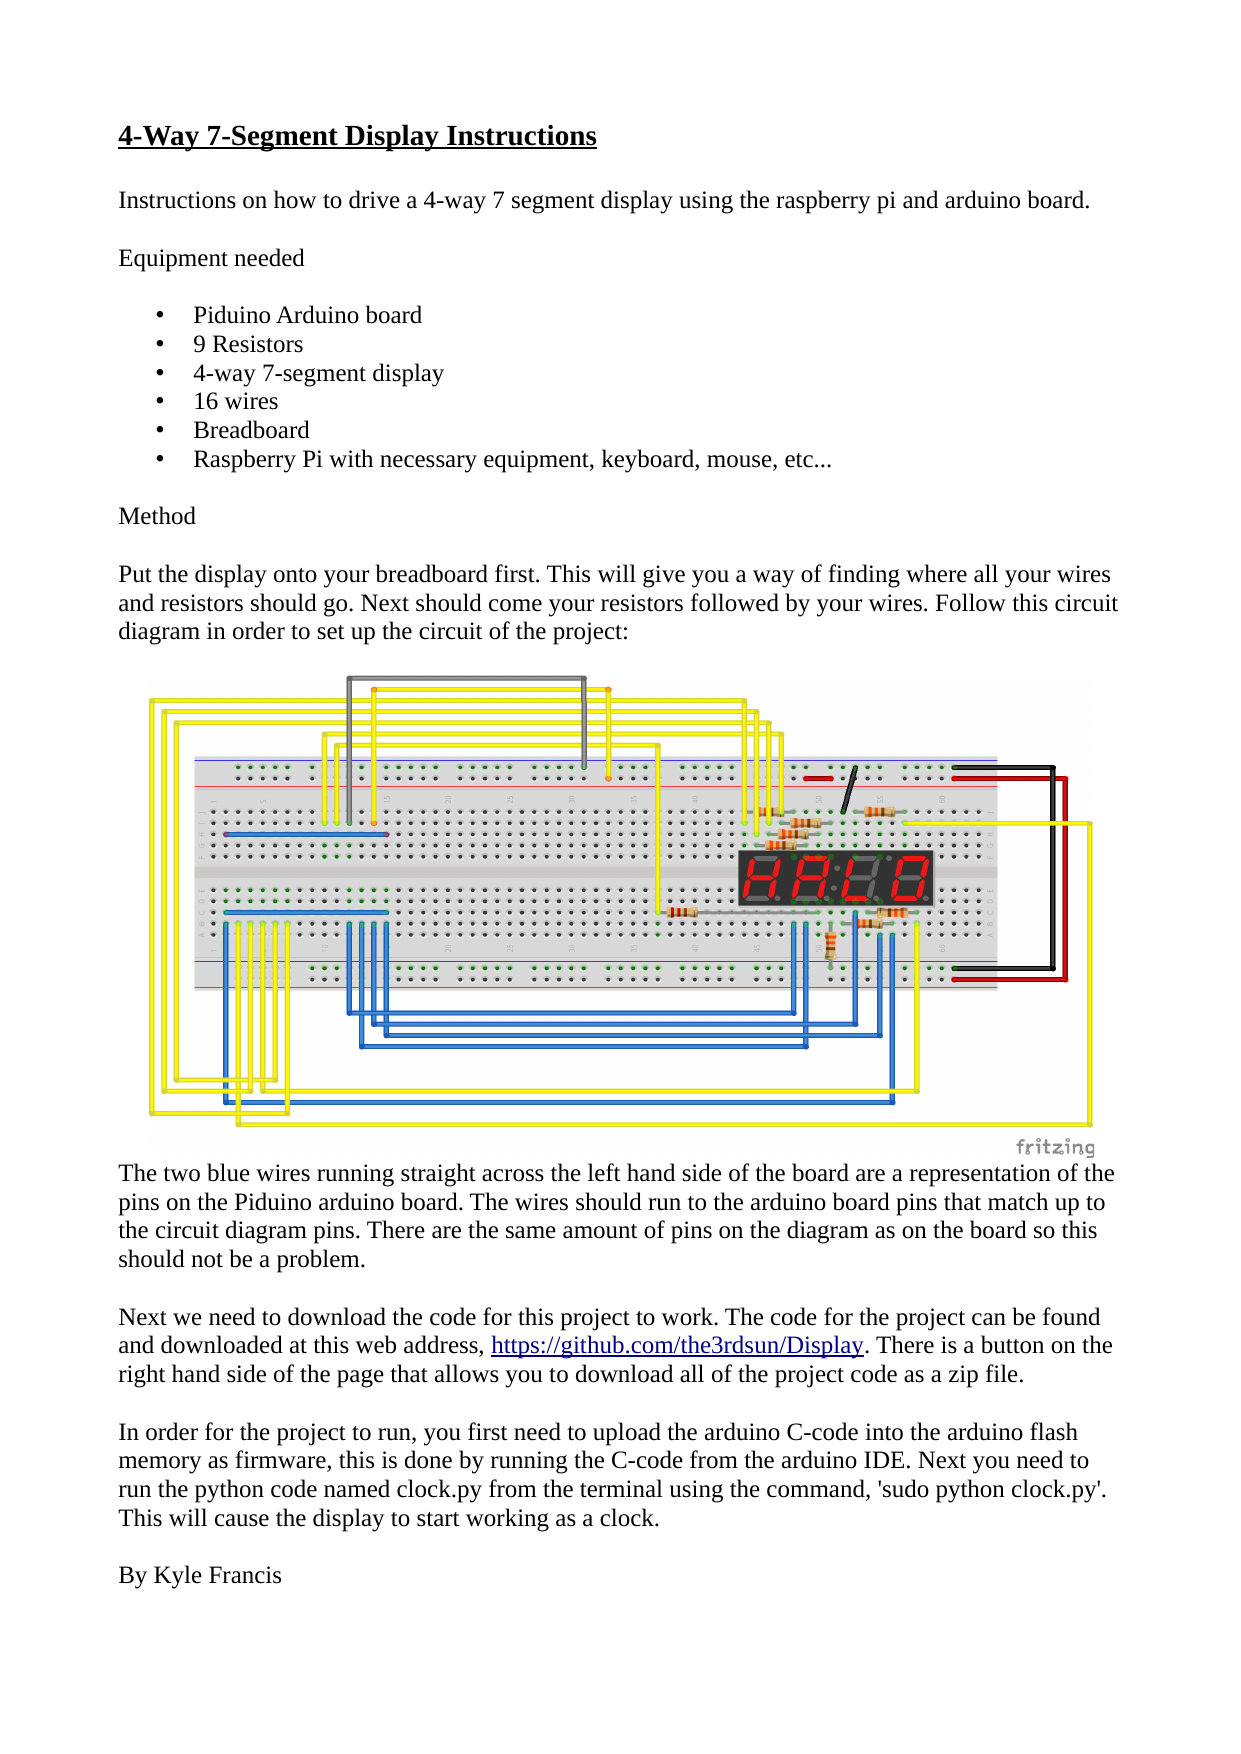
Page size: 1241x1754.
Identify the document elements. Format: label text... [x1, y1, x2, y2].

text Next we need to download the code for this project to work. The code for the project can be found and downloaded at this web address, https://github.com/the3rdsun/Display. There is a button on the right hand side of the page that allows you to download all of the project code as a zip file. [118, 1302, 1122, 1388]
text The two blue wires running straight across the left hand side of the board are a representation of the pins on the Piduino arduino board. The wires should run to the arduino board pins that match up to the circuit diagram pins. There are the same amount of pins on the diagram as on the board so this should not be a problem. [118, 674, 1122, 1273]
list 9 Resistors [156, 329, 1122, 358]
text Instructions on how to drive a 4-way 7 segment display using the raspberry pi and arduino board. [118, 185, 1122, 214]
list Breadboard [156, 415, 1122, 444]
text 4-Way 7-Segment Display Instructions [118, 118, 1122, 152]
list 16 wires [156, 386, 1122, 415]
text Put the display onto your breadboard first. This will give you a way of finding where all your wires and resistors should go. Next should come your resistors followed by your wires. Follow this circuit diagram in order to set up the circuit of the project: [118, 559, 1122, 645]
text Method [118, 501, 1122, 530]
picture [146, 673, 1095, 1158]
text Equipment needed [118, 243, 1122, 271]
list Piduino Arduino board [156, 300, 1122, 329]
list 4-way 7-segment display [156, 358, 1122, 386]
text By Kyle Francis [118, 1560, 1122, 1589]
text In order for the project to run, you first need to upload the arduino C-code into the arduino flash memory as firmware, this is done by running the C-code from the arduino IDE. Next you need to run the python code named clock.py from the terminal using the command, 'sudo python clock.py'. This will cause the display to start working as a clock. [118, 1417, 1122, 1532]
list Raspberry Pi with necessary equipment, keyboard, mouse, etc... [156, 444, 1122, 473]
